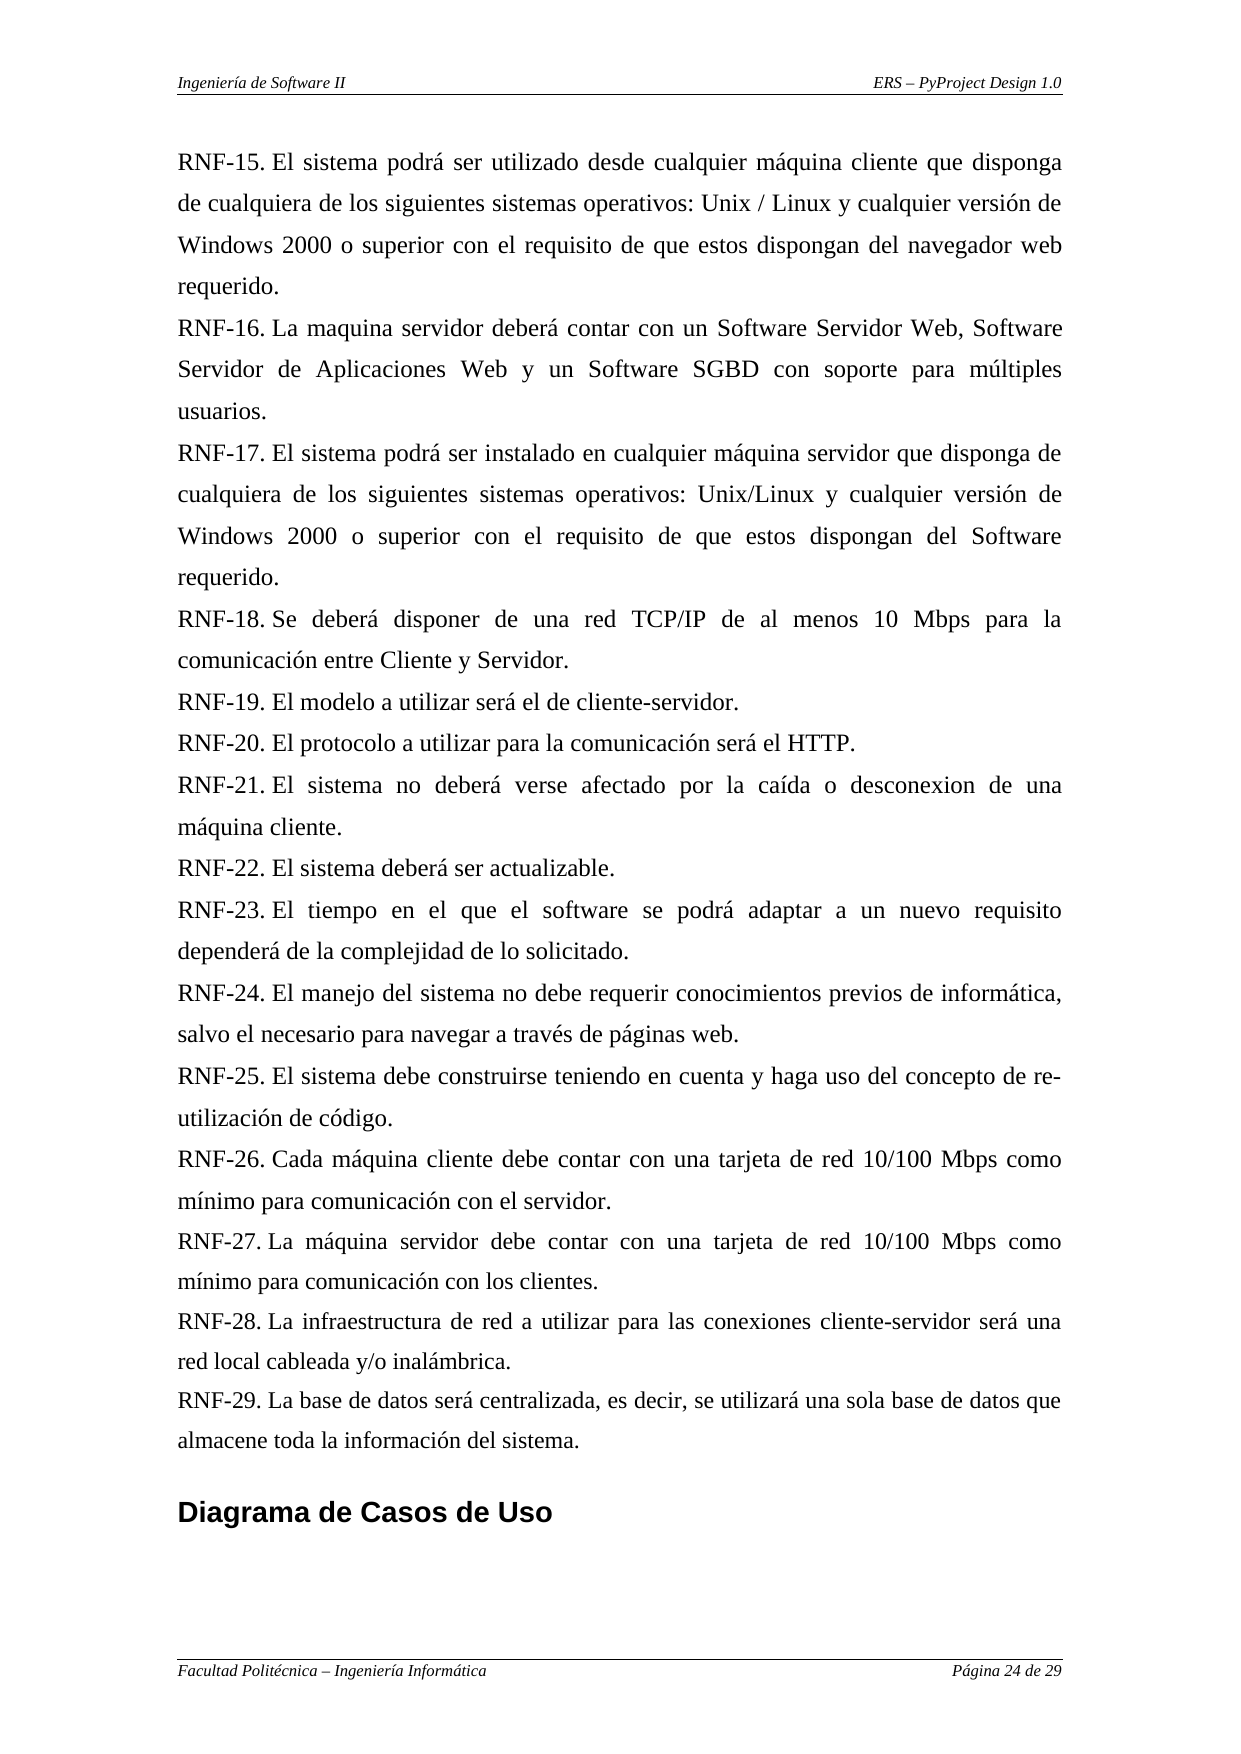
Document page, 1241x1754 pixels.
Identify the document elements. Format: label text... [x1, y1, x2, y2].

list El sistema podrá ser utilizado desde cualquier máquina cliente que disponga de cualquiera de los siguientes sistemas operativos: Unix / Linux y cualquier versión de Windows 2000 o superior con el requisito de que estos dispongan del navegador web requerido. [177, 148, 1063, 300]
list El sistema deberá ser actualizable. [177, 854, 1063, 882]
list El protocolo a utilizar para la comunicación será el HTTP. [177, 729, 1063, 757]
list El modelo a utilizar será el de cliente-servidor. [177, 688, 1063, 716]
subtitle Diagrama de Casos de Uso [177, 1496, 1063, 1529]
list La base de datos será centralizada, es decir, se utilizará una sola base de datos que almacene toda la información del sistema. [177, 1387, 1063, 1454]
list La infraestructura de red a utilizar para las conexiones cliente-servidor será una red local cableada y/o inalámbrica. [177, 1308, 1063, 1374]
list El sistema debe construirse teniendo en cuenta y haga uso del concepto de re-utilización de código. [177, 1062, 1063, 1131]
list El sistema no deberá verse afectado por la caída o desconexion de una máquina cliente. [177, 771, 1063, 840]
list La maquina servidor deberá contar con un Software Servidor Web, Software Servidor de Aplicaciones Web y un Software SGBD con soporte para múltiples usuarios. [177, 314, 1063, 425]
list El manejo del sistema no debe requerir conocimientos previos de informática, salvo el necesario para navegar a través de páginas web. [177, 979, 1063, 1048]
list Cada máquina cliente debe contar con una tarjeta de red 10/100 Mbps como mínimo para comunicación con el servidor. [177, 1145, 1063, 1214]
list Se deberá disponer de una red TCP/IP de al menos 10 Mbps para la comunicación entre Cliente y Servidor. [177, 605, 1063, 674]
list El sistema podrá ser instalado en cualquier máquina servidor que disponga de cualquiera de los siguientes sistemas operativos: Unix/Linux y cualquier versión de Windows 2000 o superior con el requisito de que estos dispongan del Software requerido. [177, 439, 1063, 591]
list La máquina servidor debe contar con una tarjeta de red 10/100 Mbps como mínimo para comunicación con los clientes. [177, 1228, 1063, 1295]
list El tiempo en el que el software se podrá adaptar a un nuevo requisito dependerá de la complejidad de lo solicitado. [177, 896, 1063, 965]
